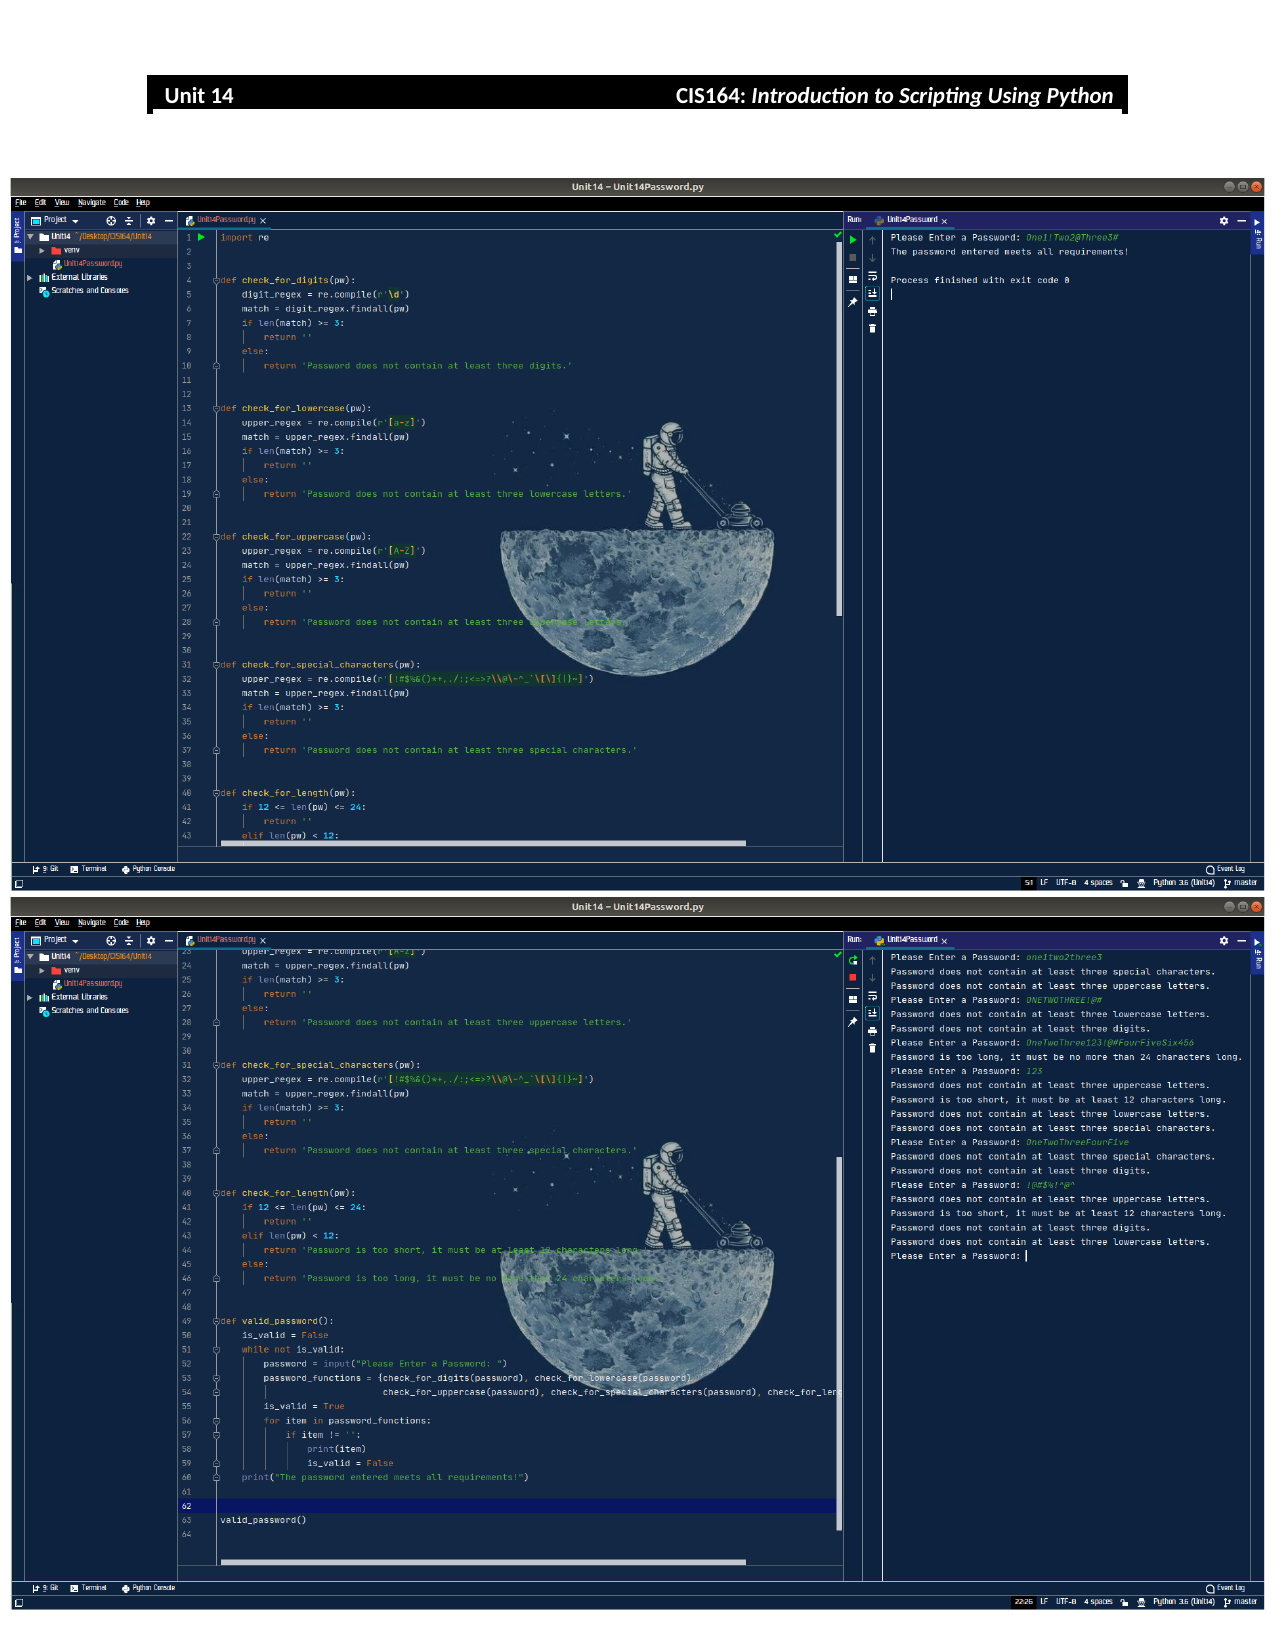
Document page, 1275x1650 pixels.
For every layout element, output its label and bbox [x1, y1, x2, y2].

picture [10, 178, 1265, 891]
picture [10, 897, 1265, 1610]
